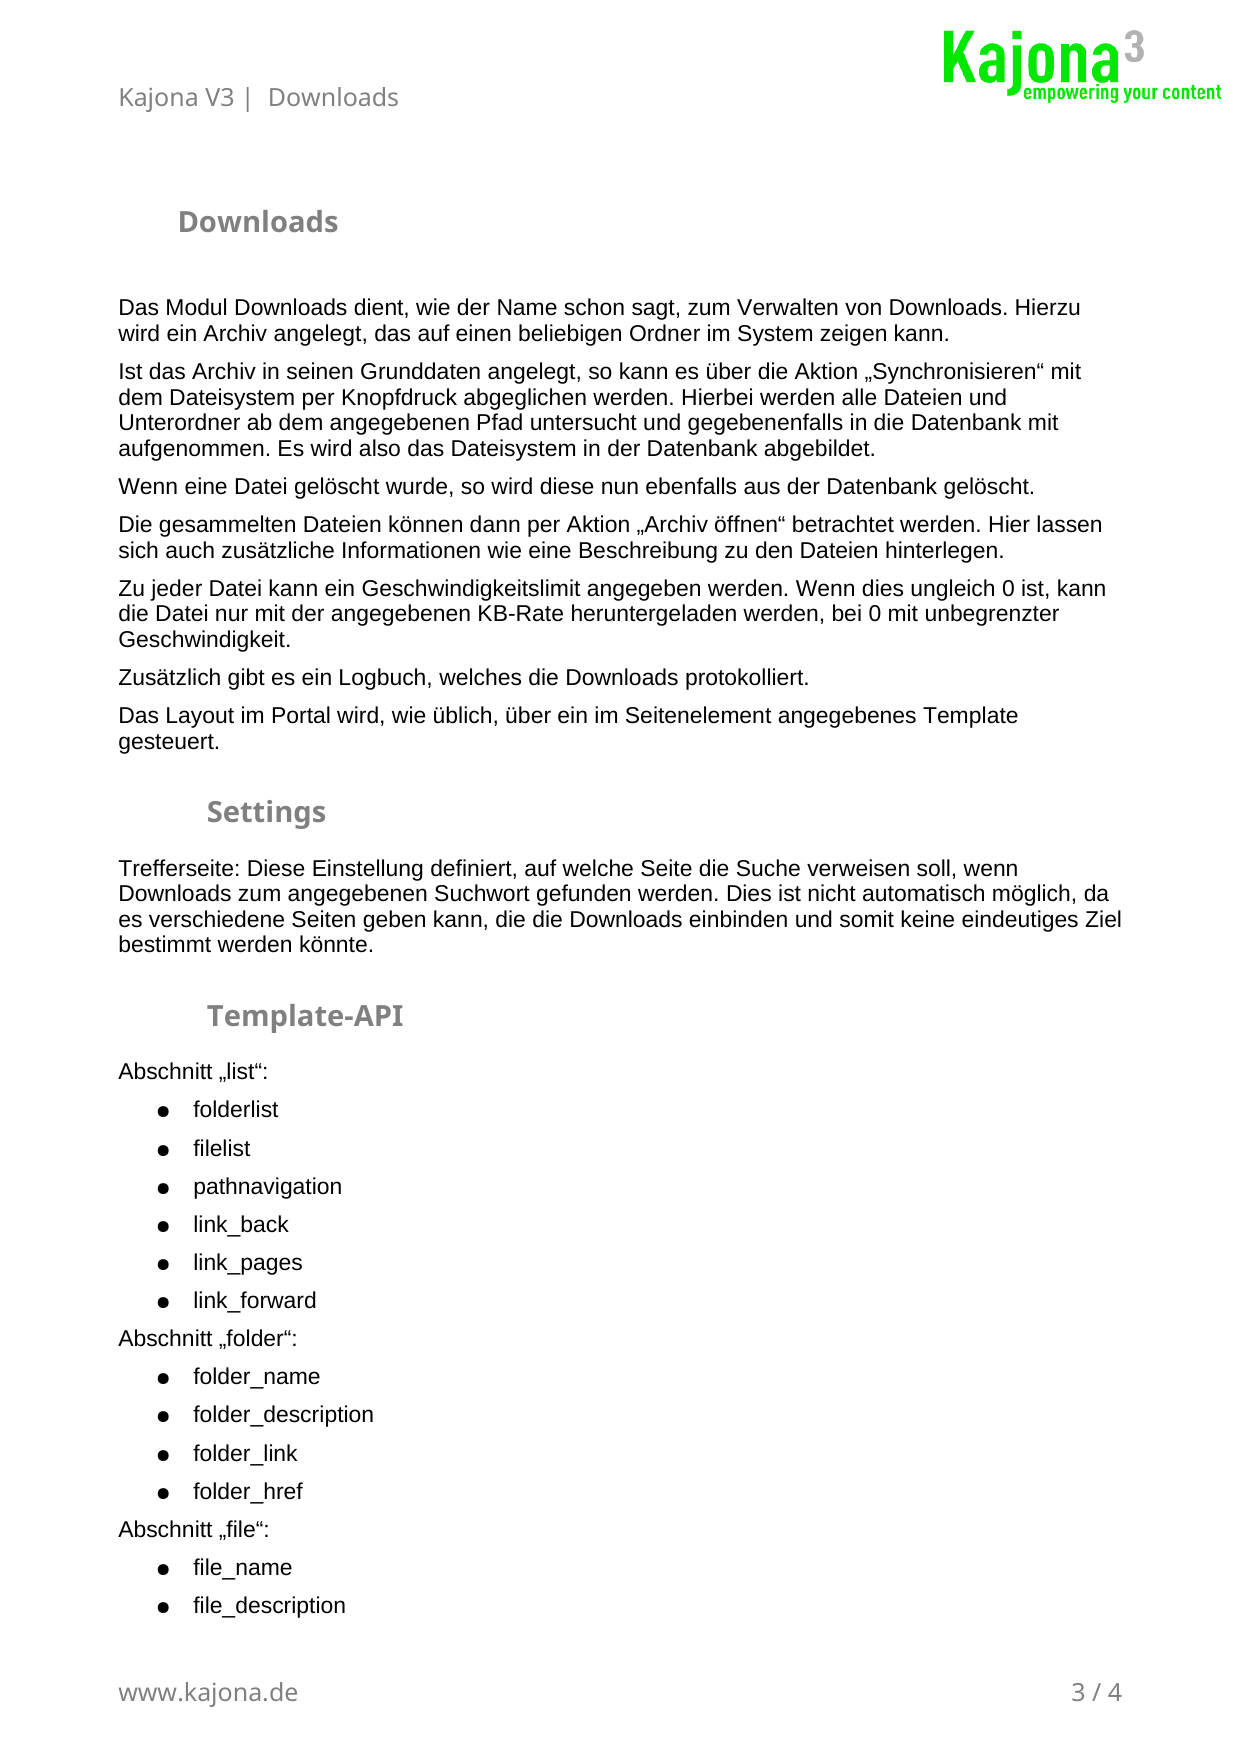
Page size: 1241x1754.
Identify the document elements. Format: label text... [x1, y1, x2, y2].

list filelist [156, 1135, 1122, 1161]
text Abschnitt „file“: [118, 1516, 1122, 1542]
list folderlist [156, 1097, 1122, 1123]
list file_name [156, 1554, 1122, 1580]
text Wenn eine Datei gelöscht wurde, so wird diese nun ebenfalls aus der Datenbank gelöscht. [118, 473, 1122, 499]
list pathnavigation [156, 1173, 1122, 1199]
text Zusätzlich gibt es ein Logbuch, welches die Downloads protokolliert. [118, 665, 1122, 690]
text Die gesammelten Dateien können dann per Aktion „Archiv öffnen“ betrachtet werden. Hier lassen sich auch zusätzliche Informationen wie eine Beschreibung zu den Dateien hinterlegen. [118, 512, 1122, 563]
list folder_href [156, 1478, 1122, 1504]
list folder_description [156, 1402, 1122, 1428]
list folder_name [156, 1364, 1122, 1389]
list folder_link [156, 1440, 1122, 1466]
text Zu jeder Datei kann ein Geschwindigkeitslimit angegeben werden. Wenn dies ungleich 0 ist, kann die Datei nur mit der angegebenen KB-Rate heruntergeladen werden, bei 0 mit unbegrenzter Geschwindigkeit. [118, 575, 1122, 652]
text Das Modul Downloads dient, wie der Name schon sagt, zum Verwalten von Downloads. Hierzu wird ein Archiv angelegt, das auf einen beliebigen Ordner im System zeigen kann. [118, 295, 1122, 346]
subtitle Downloads [118, 201, 1122, 241]
list file_description [156, 1593, 1122, 1618]
picture [944, 30, 1221, 103]
text Abschnitt „folder“: [118, 1326, 1122, 1351]
text Das Layout im Portal wird, wie üblich, über ein im Seitenelement angegebenes Template gesteuert. [118, 703, 1122, 754]
text Trefferseite: Diese Einstellung definiert, auf welche Seite die Suche verweisen soll, wenn Downloads zum angegebenen Suchwort gefunden werden. Dies ist nicht automatisch möglich, da es verschiedene Seiten geben kann, die die Downloads einbinden und somit keine eindeutiges Ziel bestimmt werden könnte. [118, 855, 1122, 958]
subtitle Template-API [118, 995, 1122, 1035]
list link_pages [156, 1249, 1122, 1275]
list link_back [156, 1211, 1122, 1237]
text Abschnitt „list“: [118, 1059, 1122, 1084]
text Ist das Archiv in seinen Grunddaten angelegt, so kann es über die Aktion „Synchronisieren“ mit dem Dateisystem per Knopfdruck abgeglichen werden. Hierbei werden alle Dateien und Unterordner ab dem angegebenen Pfad untersucht und gegebenenfalls in die Datenbank mit aufgenommen. Es wird also das Dateisystem in der Datenbank abgebildet. [118, 358, 1122, 461]
list link_forward [156, 1288, 1122, 1313]
subtitle Settings [118, 791, 1122, 831]
